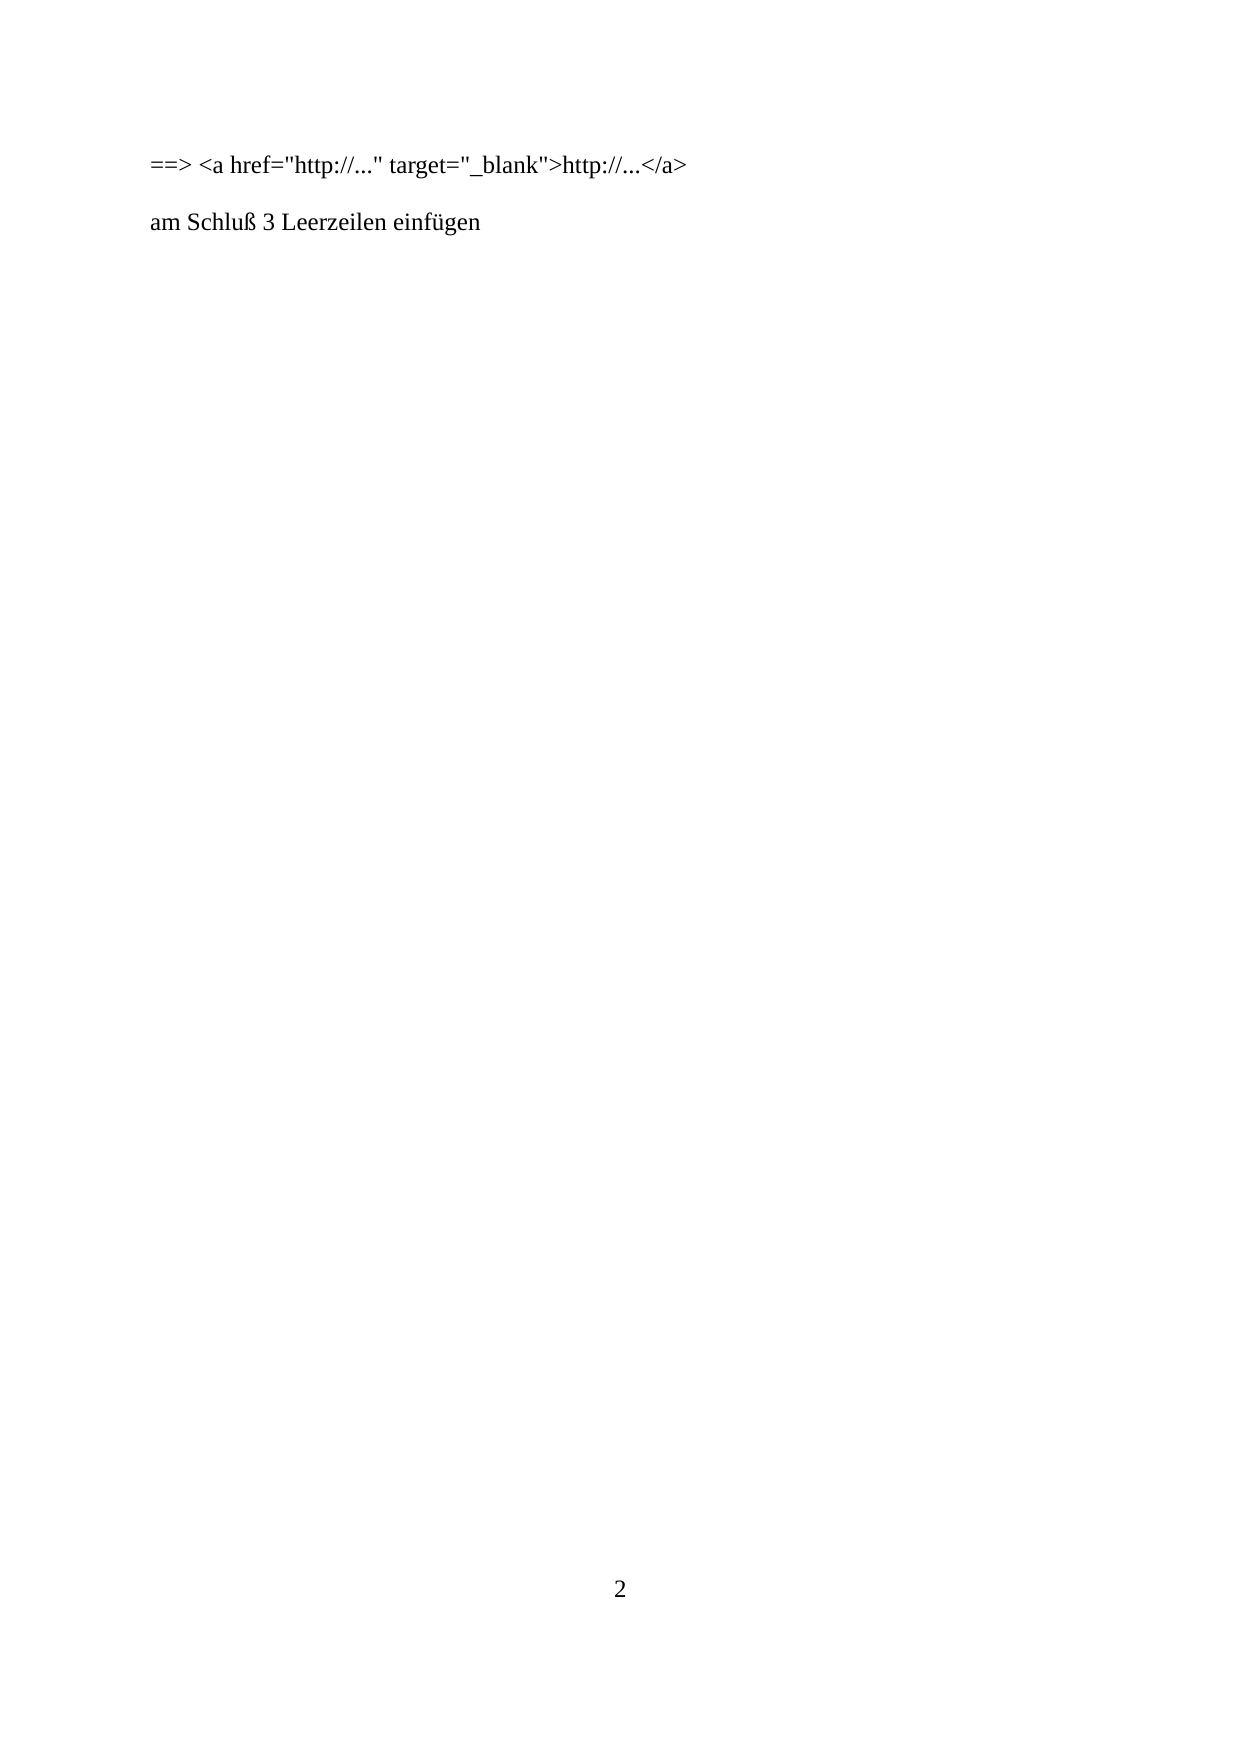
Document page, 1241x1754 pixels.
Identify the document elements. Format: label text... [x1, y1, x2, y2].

text ==> <a href="http://..." target="_blank">http://...</a> [150, 150, 1090, 179]
text am Schluß 3 Leerzeilen einfügen [150, 207, 1090, 236]
